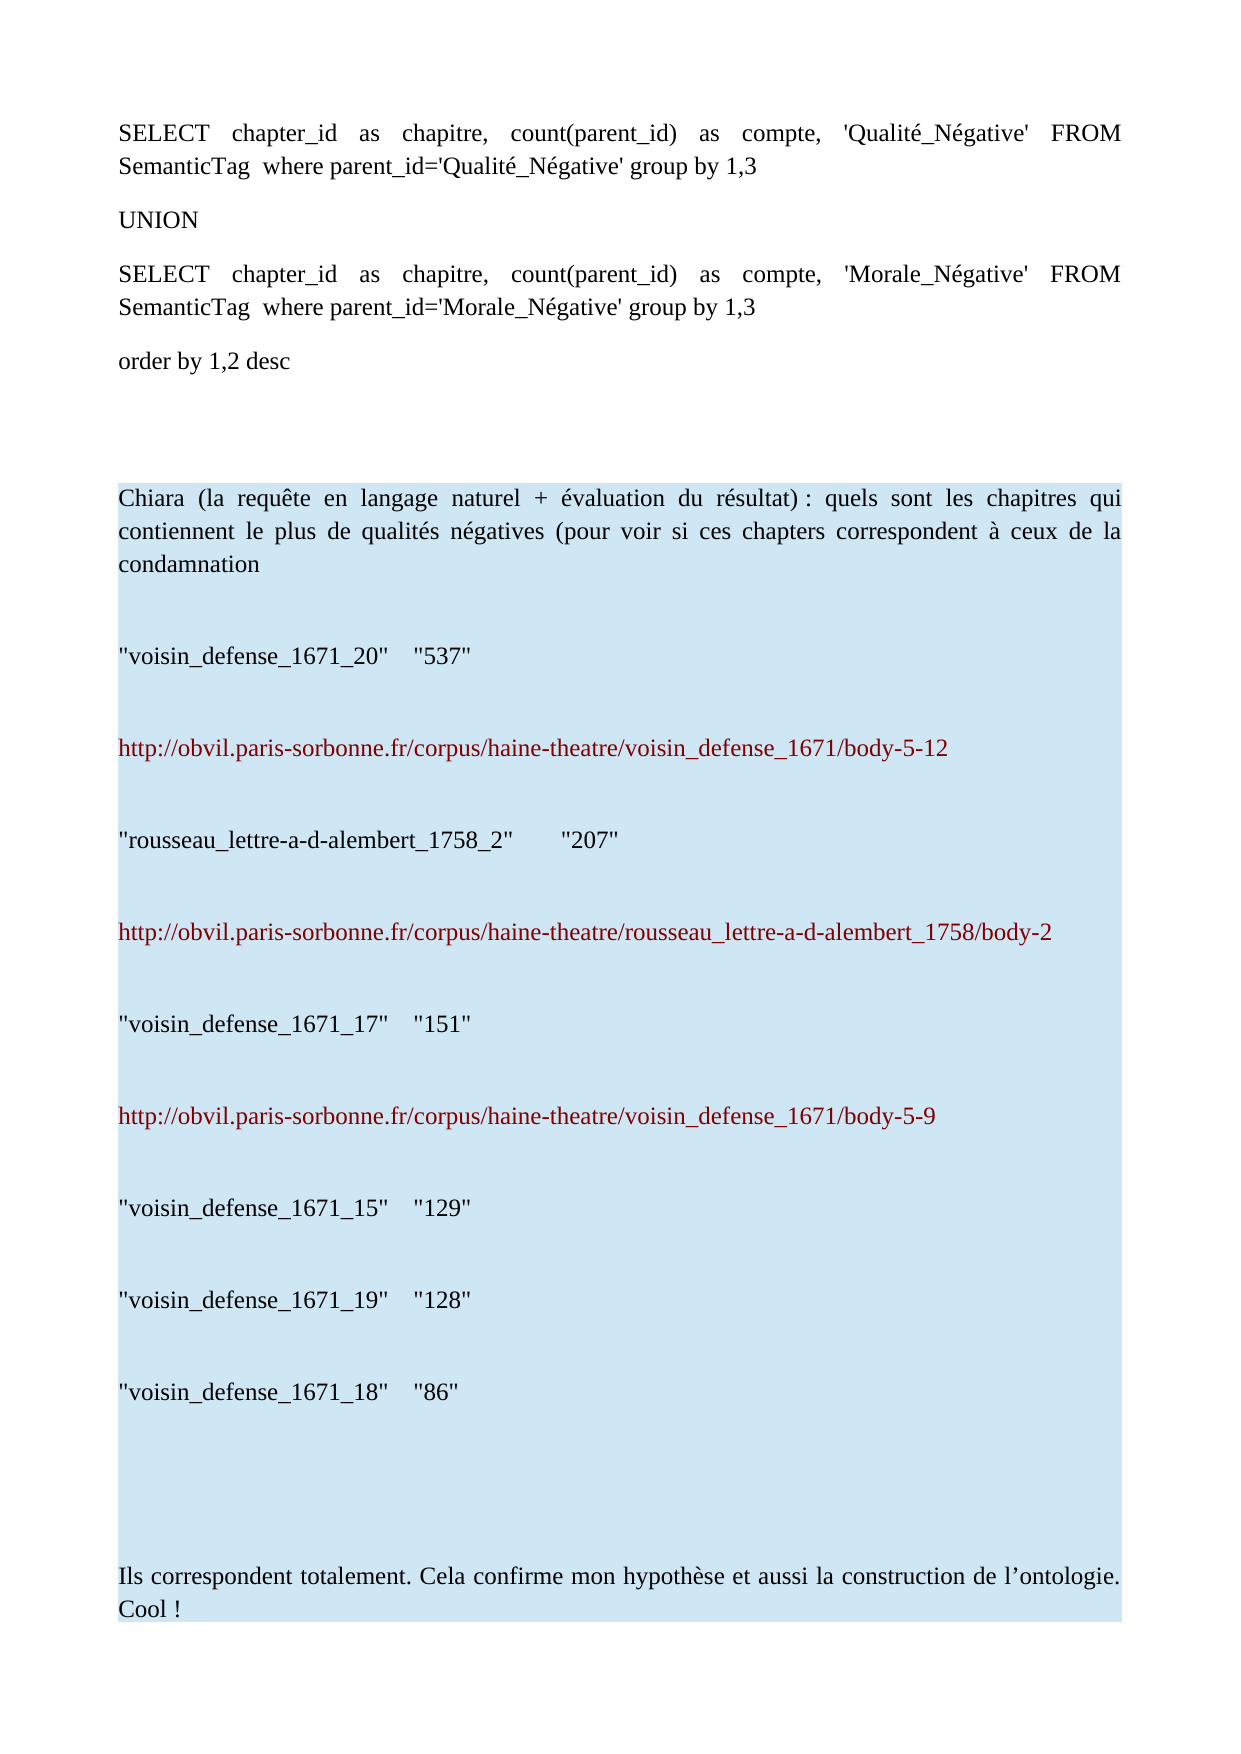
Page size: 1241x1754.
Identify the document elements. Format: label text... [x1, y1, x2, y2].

text http://obvil.paris-sorbonne.fr/corpus/haine-theatre/rousseau_lettre-a-d-alembert_1758/body-2 [118, 1024, 1122, 1053]
text UNION [118, 313, 1122, 341]
text "voisin_defense_1671_20" "537" [118, 749, 1122, 777]
text http://obvil.paris-sorbonne.fr/corpus/haine-theatre/voisin_defense_1671/body-5-9 [118, 1208, 1122, 1237]
text Chiara (la requête en langage naturel + évaluation du résultat) : quels sont les chapitres qui contiennent le plus de qualités négatives (pour voir si ces chapters correspondent à ceux de la condamnation [118, 591, 1122, 685]
text "voisin_defense_1671_15" "129" [118, 1301, 1122, 1329]
text "voisin_defense_1671_17" "151" [118, 1117, 1122, 1145]
text "rousseau_lettre-a-d-alembert_1758_2" "207" [118, 933, 1122, 961]
text "voisin_defense_1671_19" "128" [118, 1392, 1122, 1421]
text http://obvil.paris-sorbonne.fr/corpus/haine-theatre/voisin_defense_1671/body-5-12 [118, 841, 1122, 869]
text order by 1,2 desc [118, 453, 1122, 482]
text SELECT chapter_id as chapitre, count(parent_id) as compte, 'Morale_Négative' FROM SemanticTag where parent_id='Morale_Négative' group by 1,3 [118, 367, 1122, 428]
text SELECT chapter_id as chapitre, count(parent_id) as compte, 'Qualité_Négative' FROM SemanticTag where parent_id='Qualité_Négative' group by 1,3 [118, 226, 1122, 288]
text --> liste ordonnée des articles qui contiennent qualité négative et/ou morale négative [118, 172, 1122, 201]
text "voisin_defense_1671_18" "86" [118, 1484, 1122, 1513]
